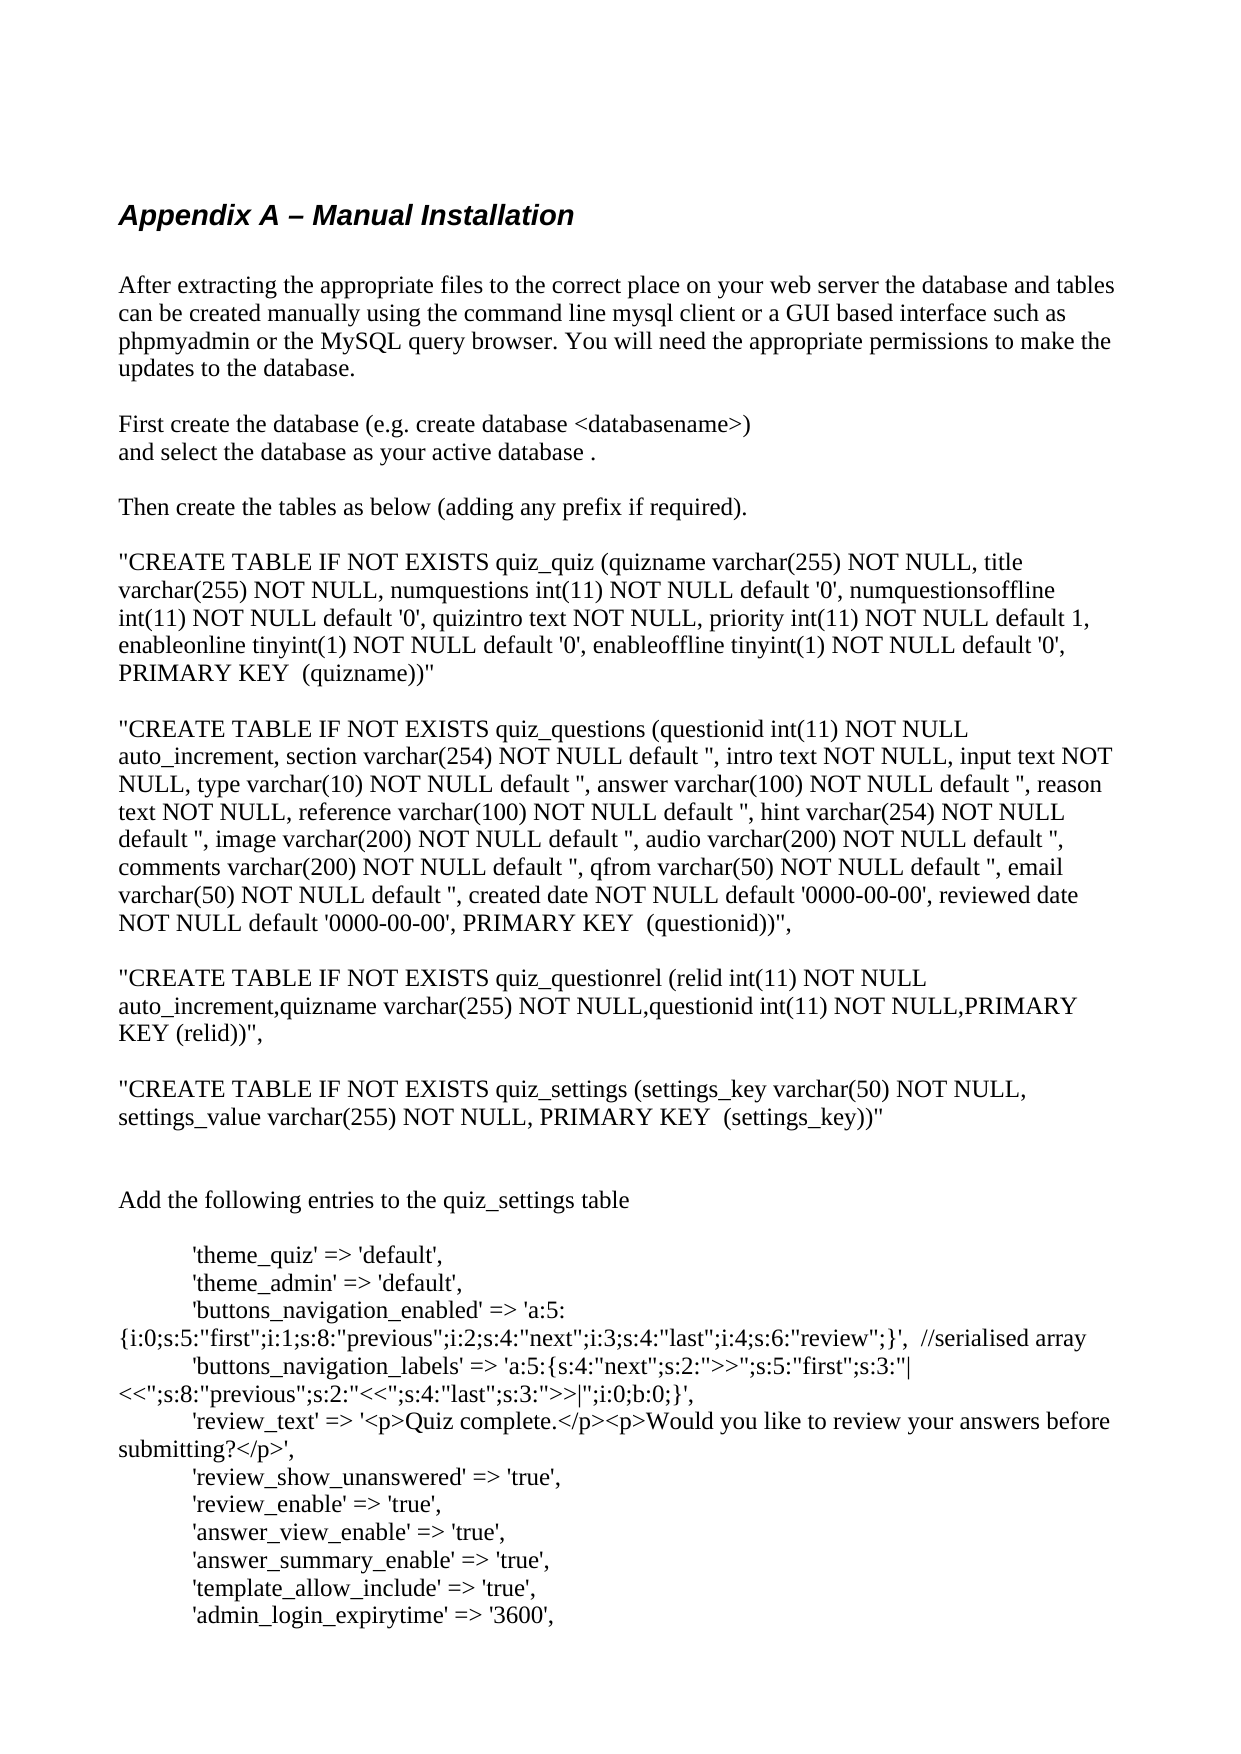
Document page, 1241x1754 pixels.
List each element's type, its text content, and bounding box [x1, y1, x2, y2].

text After extracting the appropriate files to the correct place on your web server the database and tables can be created manually using the command line mysql client or a GUI based interface such as phpmyadmin or the MySQL query browser. You will need the appropriate permissions to make the updates to the database. [118, 271, 1122, 382]
text 'theme_admin' => 'default', [118, 1269, 1122, 1297]
text 'review_show_unanswered' => 'true', [118, 1463, 1122, 1491]
text "CREATE TABLE IF NOT EXISTS quiz_questionrel (relid int(11) NOT NULL auto_increment,quizname varchar(255) NOT NULL,questionid int(11) NOT NULL,PRIMARY KEY (relid))", [118, 964, 1122, 1047]
text "CREATE TABLE IF NOT EXISTS quiz_questions (questionid int(11) NOT NULL auto_increment, section varchar(254) NOT NULL default '', intro text NOT NULL, input text NOT NULL, type varchar(10) NOT NULL default '', answer varchar(100) NOT NULL default '', reason text NOT NULL, reference varchar(100) NOT NULL default '', hint varchar(254) NOT NULL default '', image varchar(200) NOT NULL default '', audio varchar(200) NOT NULL default '', comments varchar(200) NOT NULL default '', qfrom varchar(50) NOT NULL default '', email varchar(50) NOT NULL default '', created date NOT NULL default '0000-00-00', reviewed date NOT NULL default '0000-00-00', PRIMARY KEY (questionid))", [118, 715, 1122, 936]
text 'theme_quiz' => 'default', [118, 1241, 1122, 1269]
text Add the following entries to the quiz_settings table [118, 1186, 1122, 1213]
text 'buttons_navigation_labels' => 'a:5:{s:4:"next";s:2:">>";s:5:"first";s:3:"|<<";s:8:"previous";s:2:"<<";s:4:"last";s:3:">>|";i:0;b:0;}', [118, 1352, 1122, 1407]
text Then create the tables as below (adding any prefix if required). [118, 493, 1122, 521]
text First create the database (e.g. create database <databasename>) [118, 410, 1122, 438]
text 'answer_summary_enable' => 'true', [118, 1546, 1122, 1574]
subtitle Appendix A – Manual Installation [118, 198, 1122, 231]
text 'buttons_navigation_enabled' => 'a:5:{i:0;s:5:"first";i:1;s:8:"previous";i:2;s:4:"next";i:3;s:4:"last";i:4;s:6:"review";}', //serialised array [118, 1297, 1122, 1352]
text 'review_enable' => 'true', [118, 1491, 1122, 1518]
text 'answer_view_enable' => 'true', [118, 1518, 1122, 1546]
text "CREATE TABLE IF NOT EXISTS quiz_settings (settings_key varchar(50) NOT NULL, settings_value varchar(255) NOT NULL, PRIMARY KEY (settings_key))" [118, 1075, 1122, 1130]
text 'review_text' => '<p>Quiz complete.</p><p>Would you like to review your answers before submitting?</p>', [118, 1407, 1122, 1463]
text "CREATE TABLE IF NOT EXISTS quiz_quiz (quizname varchar(255) NOT NULL, title varchar(255) NOT NULL, numquestions int(11) NOT NULL default '0', numquestionsoffline int(11) NOT NULL default '0', quizintro text NOT NULL, priority int(11) NOT NULL default 1, enableonline tinyint(1) NOT NULL default '0', enableoffline tinyint(1) NOT NULL default '0', PRIMARY KEY (quizname))" [118, 548, 1122, 687]
text and select the database as your active database . [118, 438, 1122, 465]
text 'admin_login_expirytime' => '3600', [118, 1601, 1122, 1629]
text 'template_allow_include' => 'true', [118, 1574, 1122, 1601]
